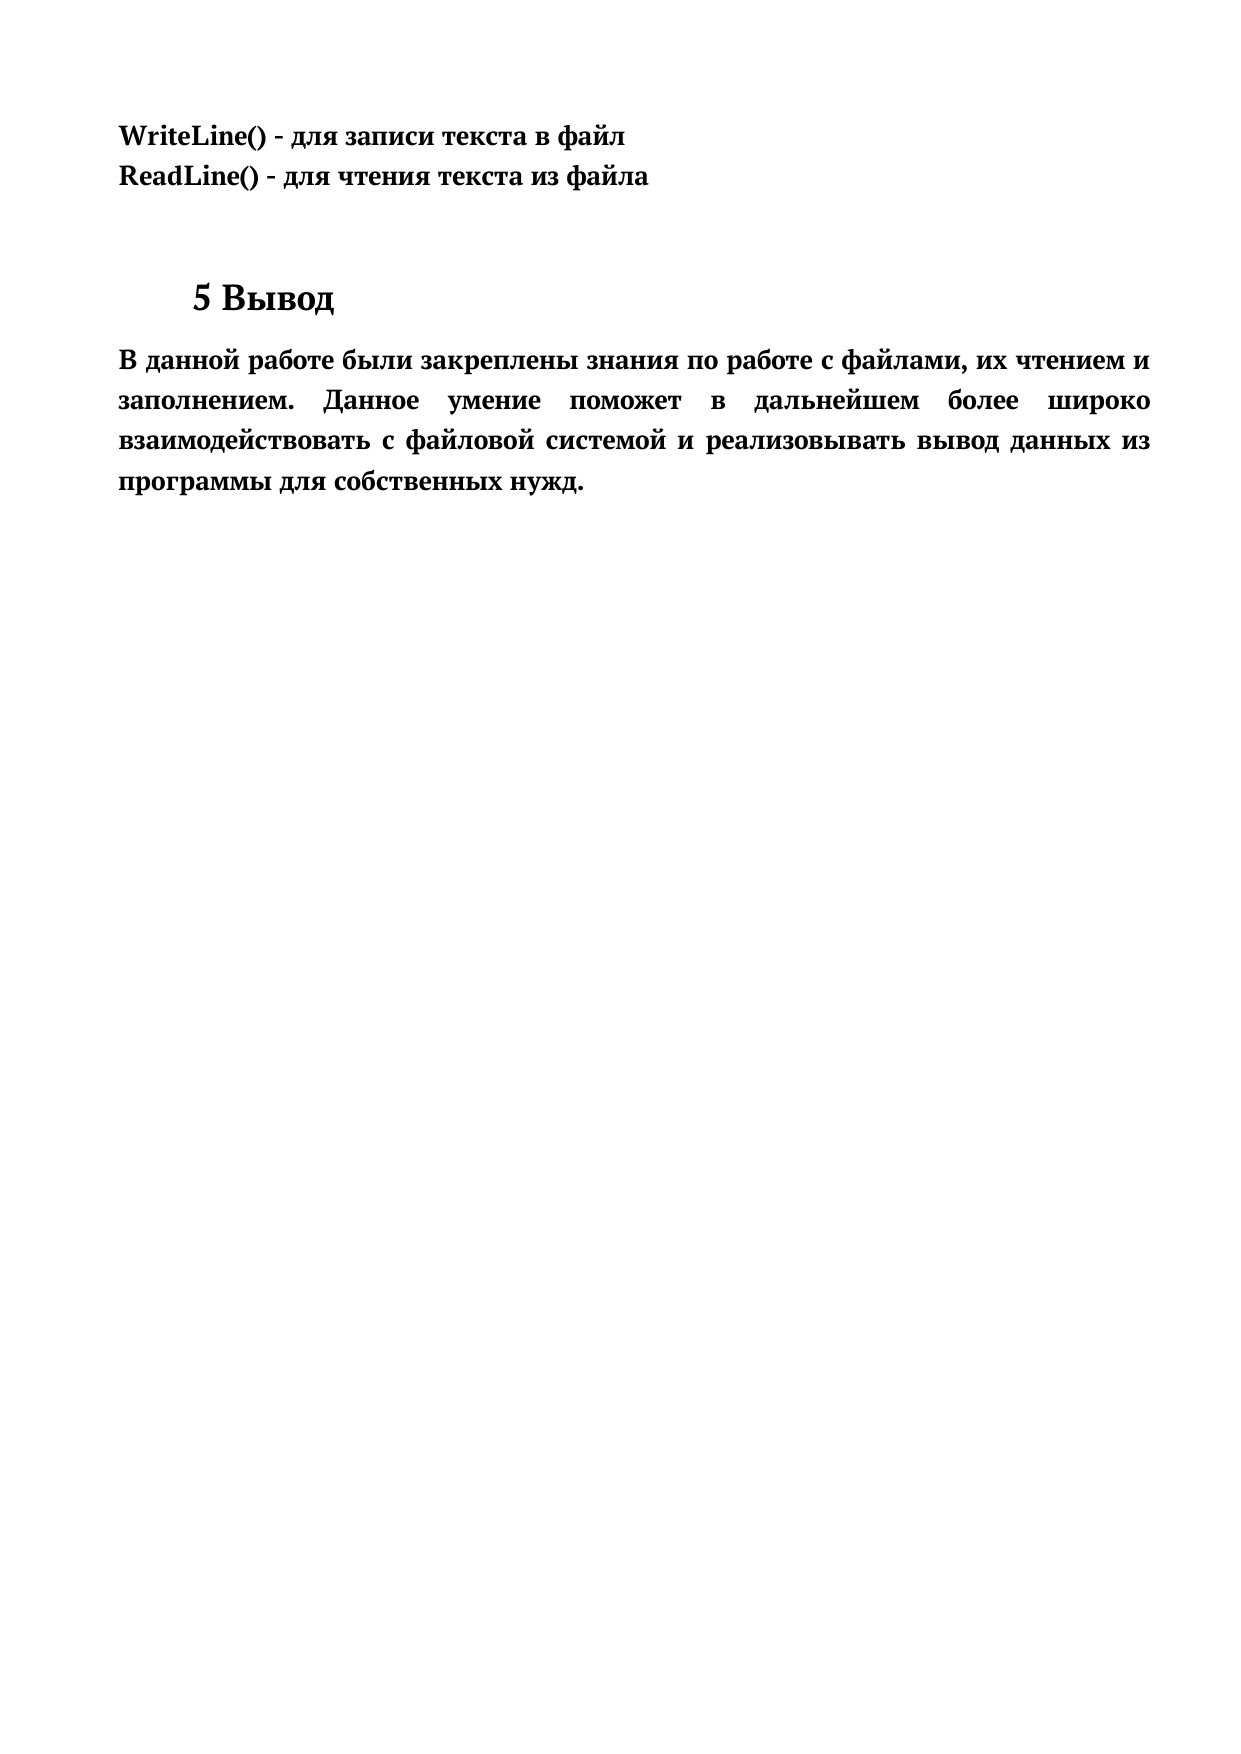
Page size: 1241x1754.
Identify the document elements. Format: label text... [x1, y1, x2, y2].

text WriteLine() - для записи текста в файл [118, 118, 1152, 152]
text В данной работе были закреплены знания по работе с файлами, их чтением и заполнением. Данное умение поможет в дальнейшем более широко взаимодействовать с файловой системой и реализовывать вывод данных из программы для собственных нужд. [118, 342, 1152, 496]
text ReadLine() - для чтения текста из файла [118, 158, 1152, 192]
subtitle 5 Вывод [192, 274, 1152, 318]
